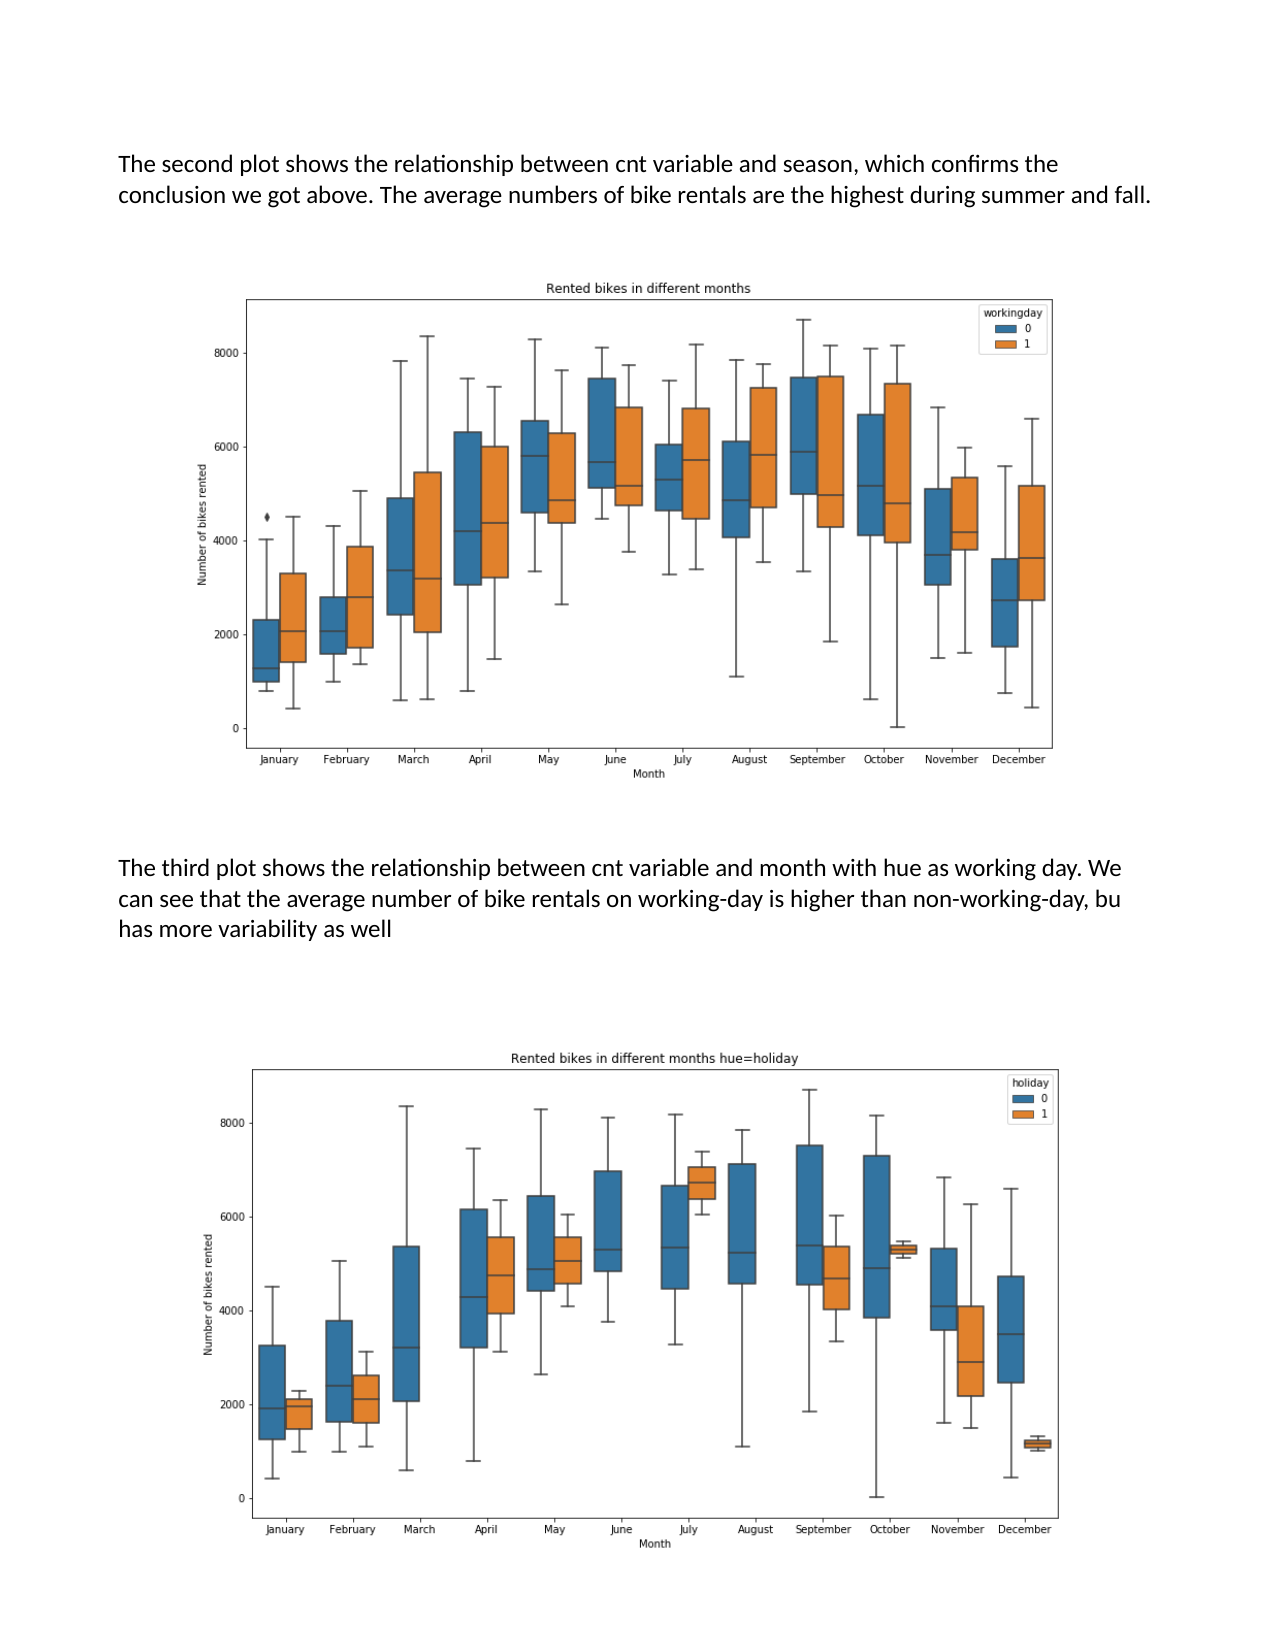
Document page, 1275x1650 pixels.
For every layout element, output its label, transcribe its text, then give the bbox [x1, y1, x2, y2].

text The second plot shows the relationship between cnt variable and season, which confirms the conclusion we got above. The average numbers of bike rentals are the highest during summer and fall. [118, 149, 1157, 210]
picture [116, 228, 1156, 822]
text The third plot shows the relationship between cnt variable and month with hue as working day. We can see that the average number of bike rentals on working-day is higher than non-working-day, bu has more variability as well [118, 852, 1157, 944]
picture [122, 998, 1162, 1592]
